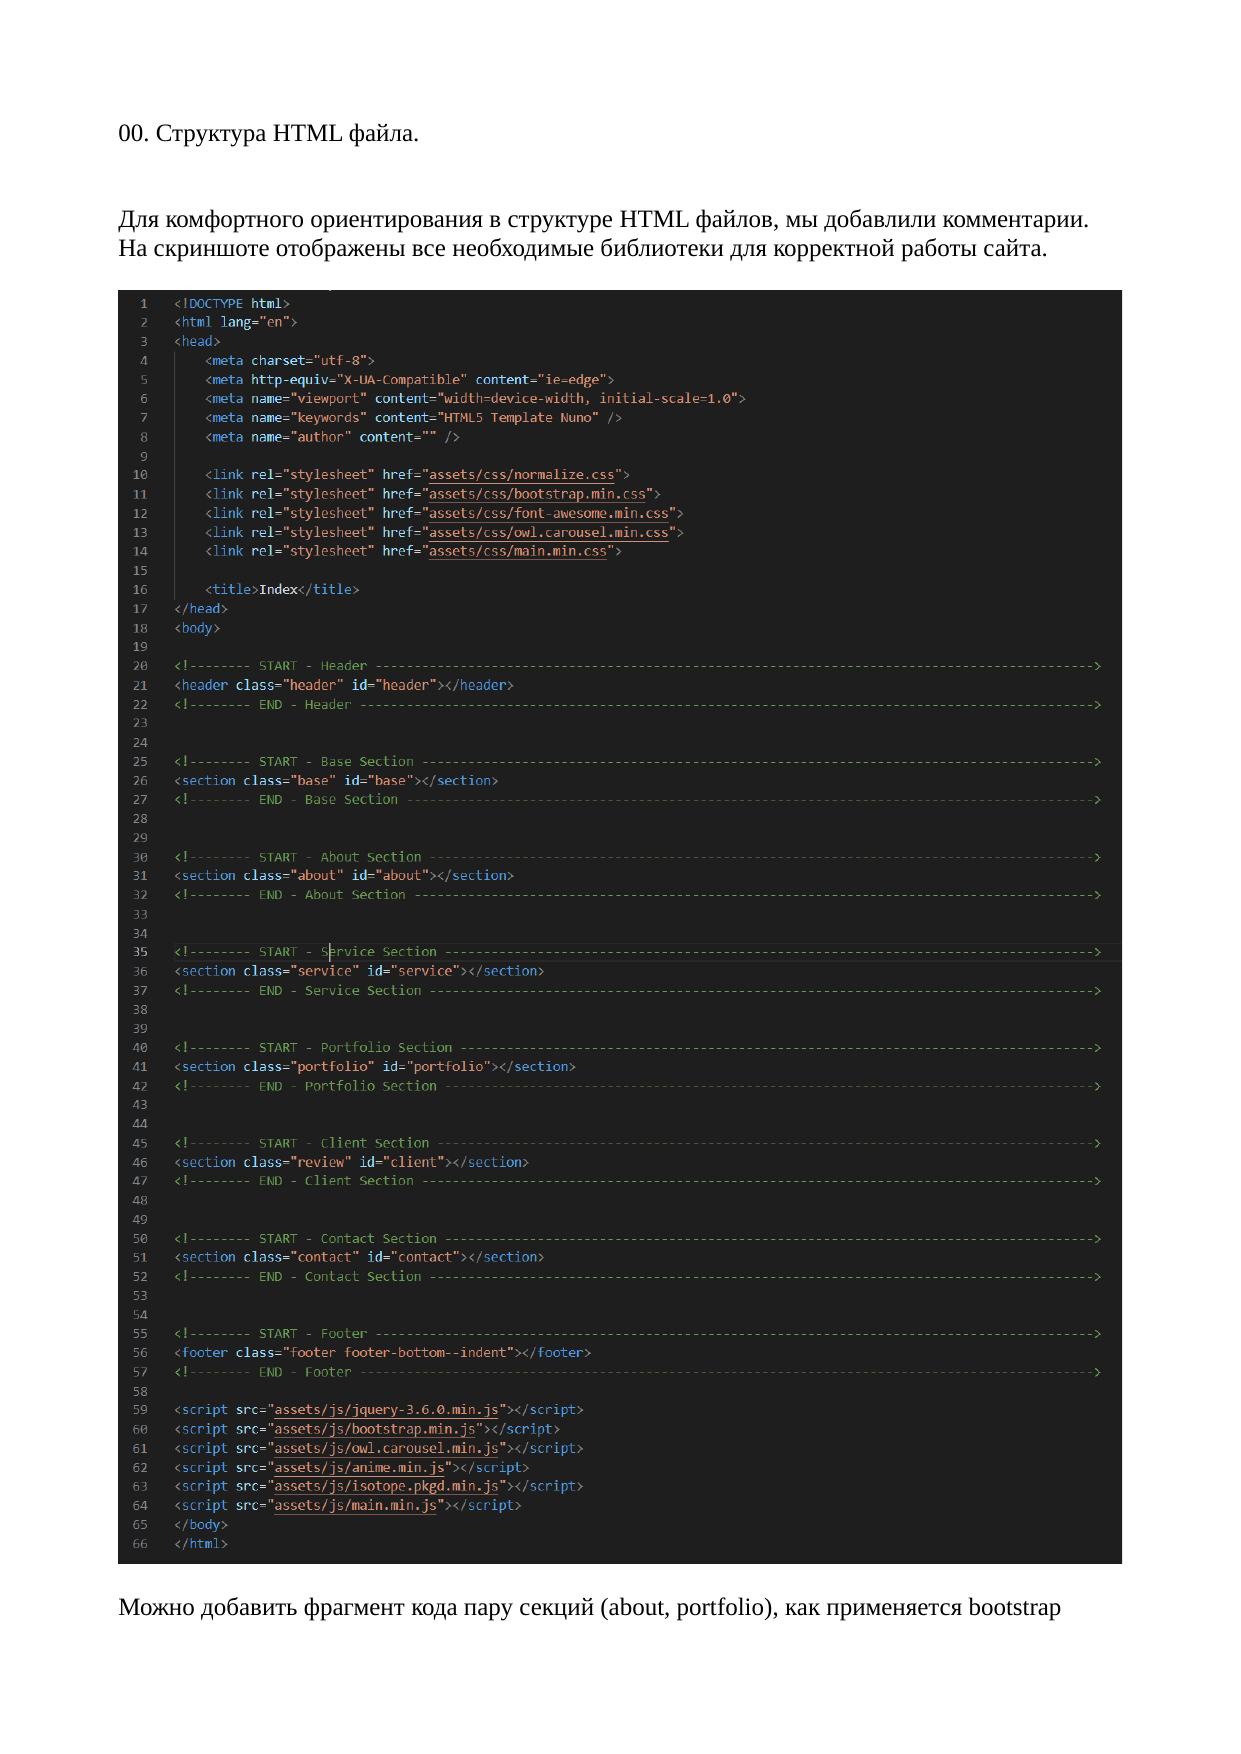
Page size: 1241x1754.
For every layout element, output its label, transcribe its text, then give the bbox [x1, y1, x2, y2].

text Можно добавить фрагмент кода пару секций (about, portfolio), как применяется bootstrap [118, 1592, 1122, 1621]
text На скриншоте отображены все необходимые библиотеки для корректной работы сайта. [118, 233, 1122, 262]
picture [118, 290, 1123, 1564]
text 00. Структура HTML файла. [118, 118, 1122, 147]
text Для комфортного ориентирования в структуре HTML файлов, мы добавлили комментарии. [118, 204, 1122, 233]
